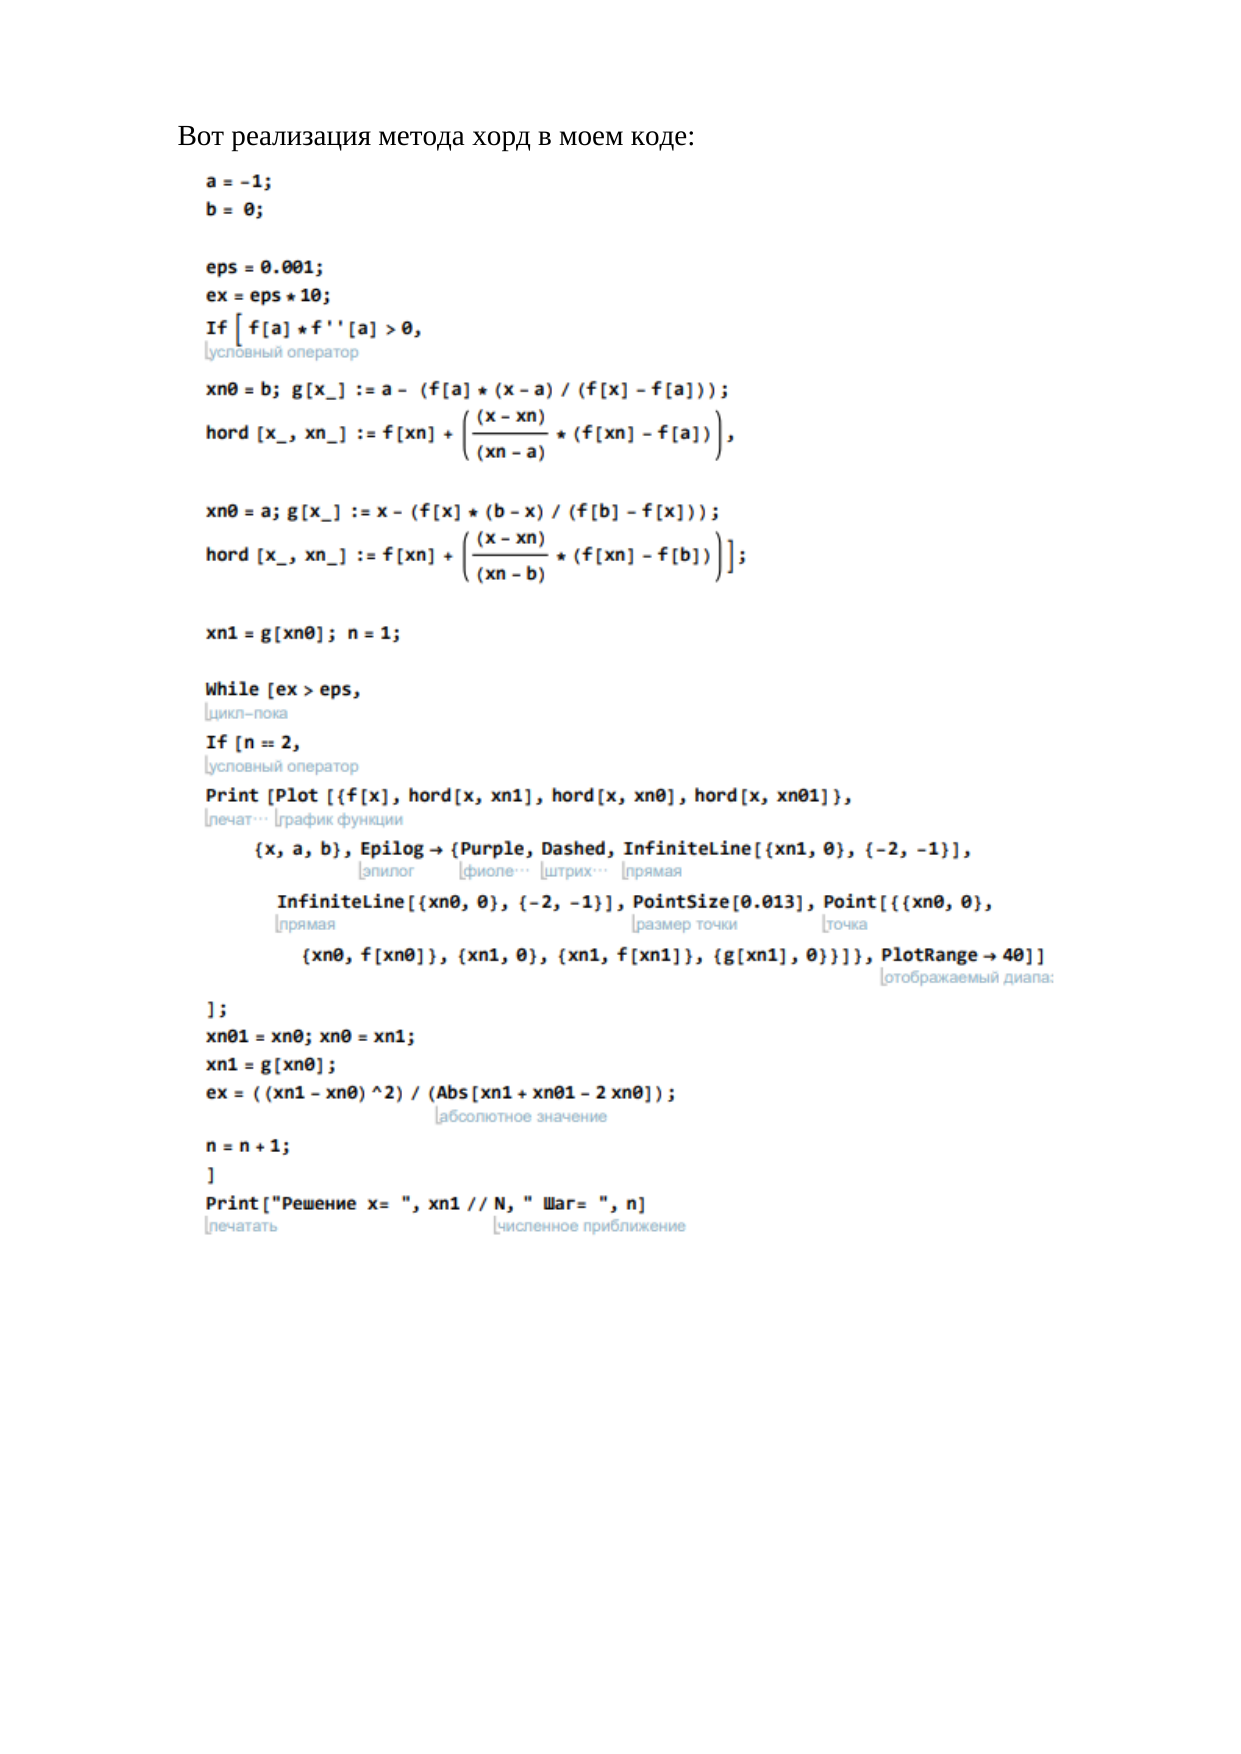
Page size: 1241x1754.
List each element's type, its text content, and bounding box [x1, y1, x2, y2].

picture [177, 153, 1152, 1252]
text Вот реализация метода хорд в моем коде: [177, 118, 1152, 153]
